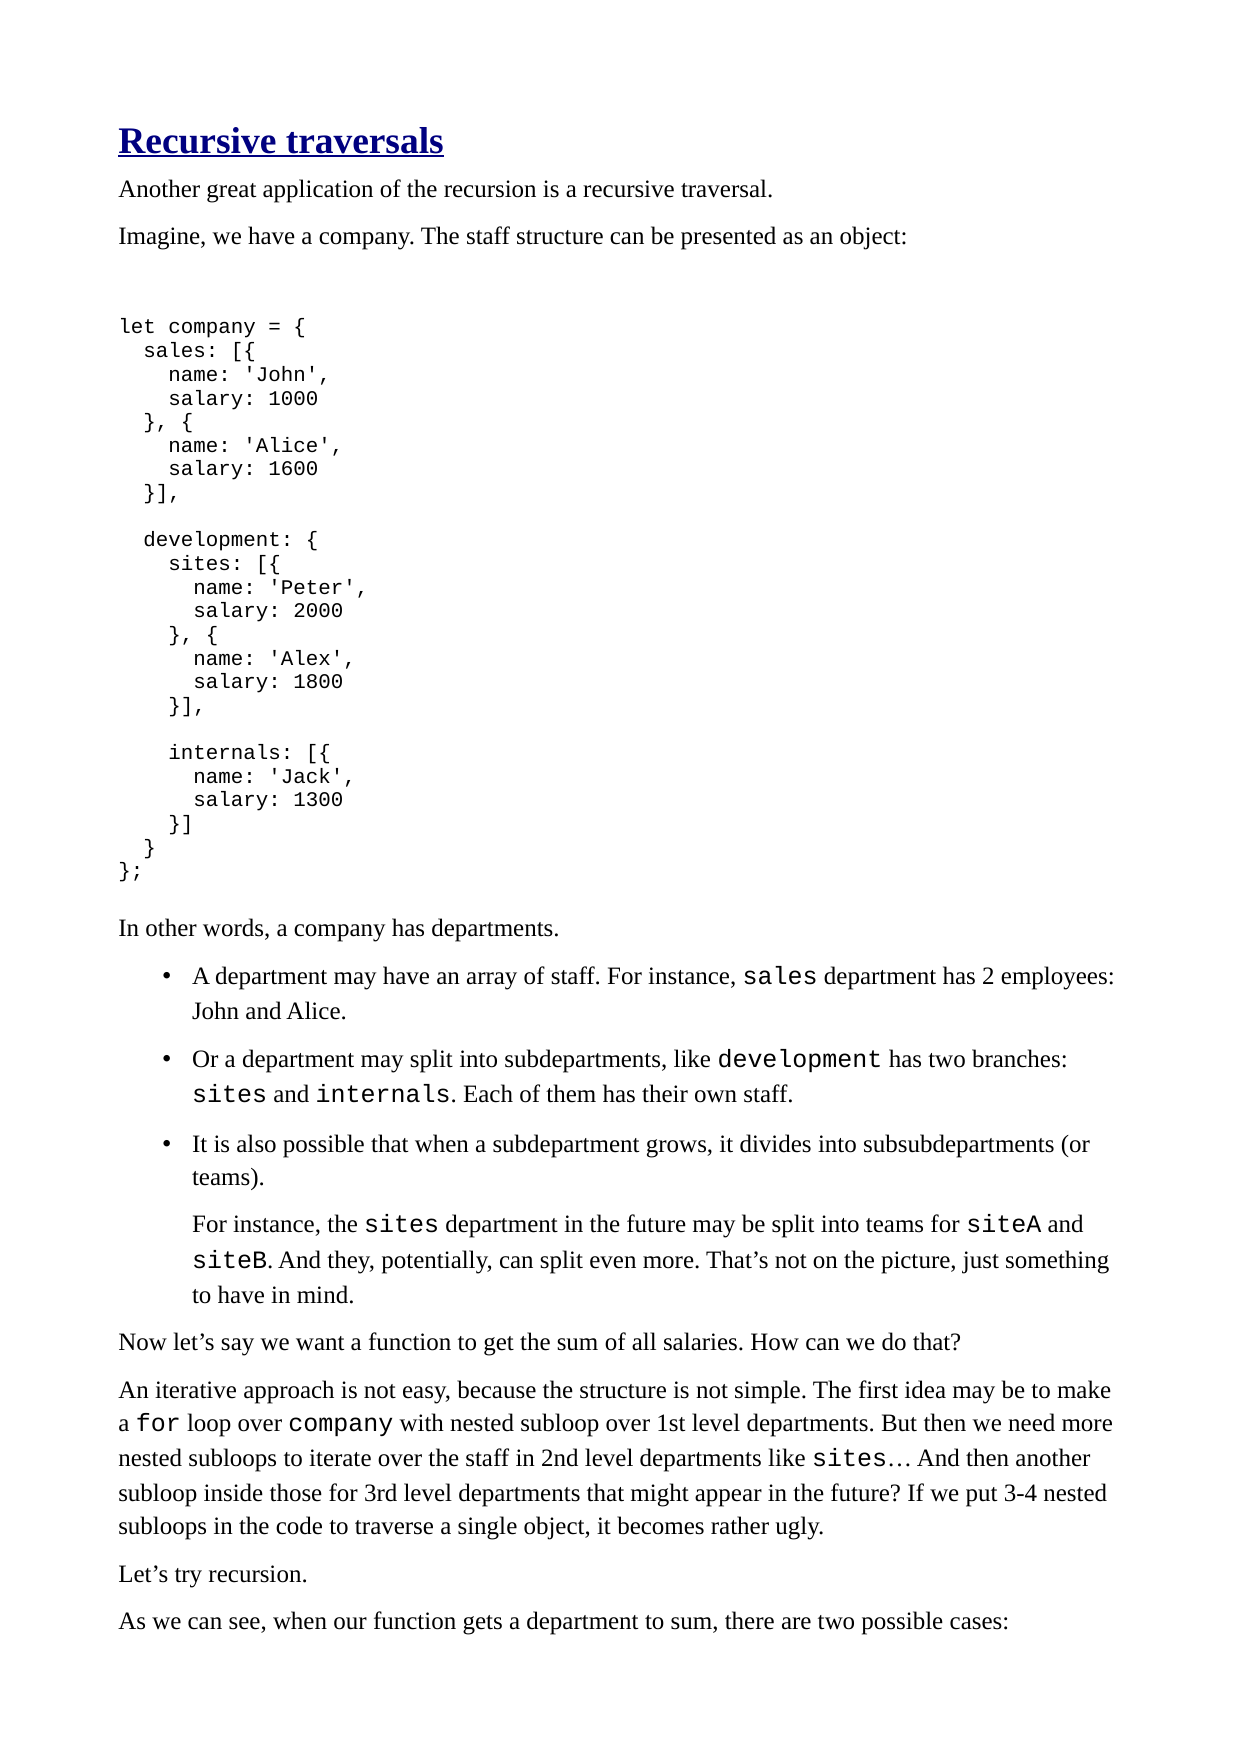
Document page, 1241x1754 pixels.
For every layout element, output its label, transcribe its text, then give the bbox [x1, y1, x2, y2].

list Or a department may split into subdepartments, like development has two branches: sites and internals. Each of them has their own staff. [162, 1044, 1122, 1110]
text name: 'Alice', [118, 435, 1122, 458]
text In other words, a company has departments. [118, 913, 1122, 942]
text name: 'Alex', [118, 648, 1122, 671]
text }], [118, 482, 1122, 506]
text }] [118, 813, 1122, 837]
text sites: [{ [118, 553, 1122, 577]
text }, { [118, 624, 1122, 648]
list For instance, the sites department in the future may be split into teams for siteA and siteB. And they, potentially, can split even more. That’s not on the picture, just something to have in mind. [162, 1209, 1122, 1308]
text }], [118, 695, 1122, 718]
text salary: 1600 [118, 458, 1122, 482]
text Now let’s say we want a function to get the sum of all salaries. How can we do that? [118, 1327, 1122, 1356]
list It is also possible that when a subdepartment grows, it divides into subsubdepartments (or teams). [162, 1129, 1122, 1191]
text sales: [{ [118, 340, 1122, 364]
text development: { [118, 529, 1122, 553]
text } [118, 837, 1122, 860]
text let company = { [118, 317, 1122, 340]
text salary: 1300 [118, 789, 1122, 813]
text }; [118, 860, 1122, 884]
text As we can see, when our function gets a department to sum, there are two possible cases: [118, 1606, 1122, 1635]
text name: 'Jack', [118, 766, 1122, 789]
text }, { [118, 411, 1122, 435]
text salary: 1000 [118, 387, 1122, 411]
text Imagine, we have a company. The staff structure can be presented as an object: [118, 221, 1122, 250]
subtitle Recursive traversals [118, 118, 1122, 161]
text salary: 1800 [118, 671, 1122, 695]
text name: 'John', [118, 364, 1122, 387]
list A department may have an array of staff. For instance, sales department has 2 employees: John and Alice. [162, 961, 1122, 1025]
text An iterative approach is not easy, because the structure is not simple. The first idea may be to make a for loop over company with nested subloop over 1st level departments. But then we need more nested subloops to iterate over the staff in 2nd level departments like sites… And then another subloop inside those for 3rd level departments that might appear in the future? If we put 3-4 nested subloops in the code to traverse a single object, it becomes rather ugly. [118, 1375, 1122, 1540]
text internals: [{ [118, 742, 1122, 766]
text salary: 2000 [118, 600, 1122, 624]
text Another great application of the recursion is a recursive traversal. [118, 174, 1122, 202]
text name: 'Peter', [118, 577, 1122, 600]
text Let’s try recursion. [118, 1559, 1122, 1588]
